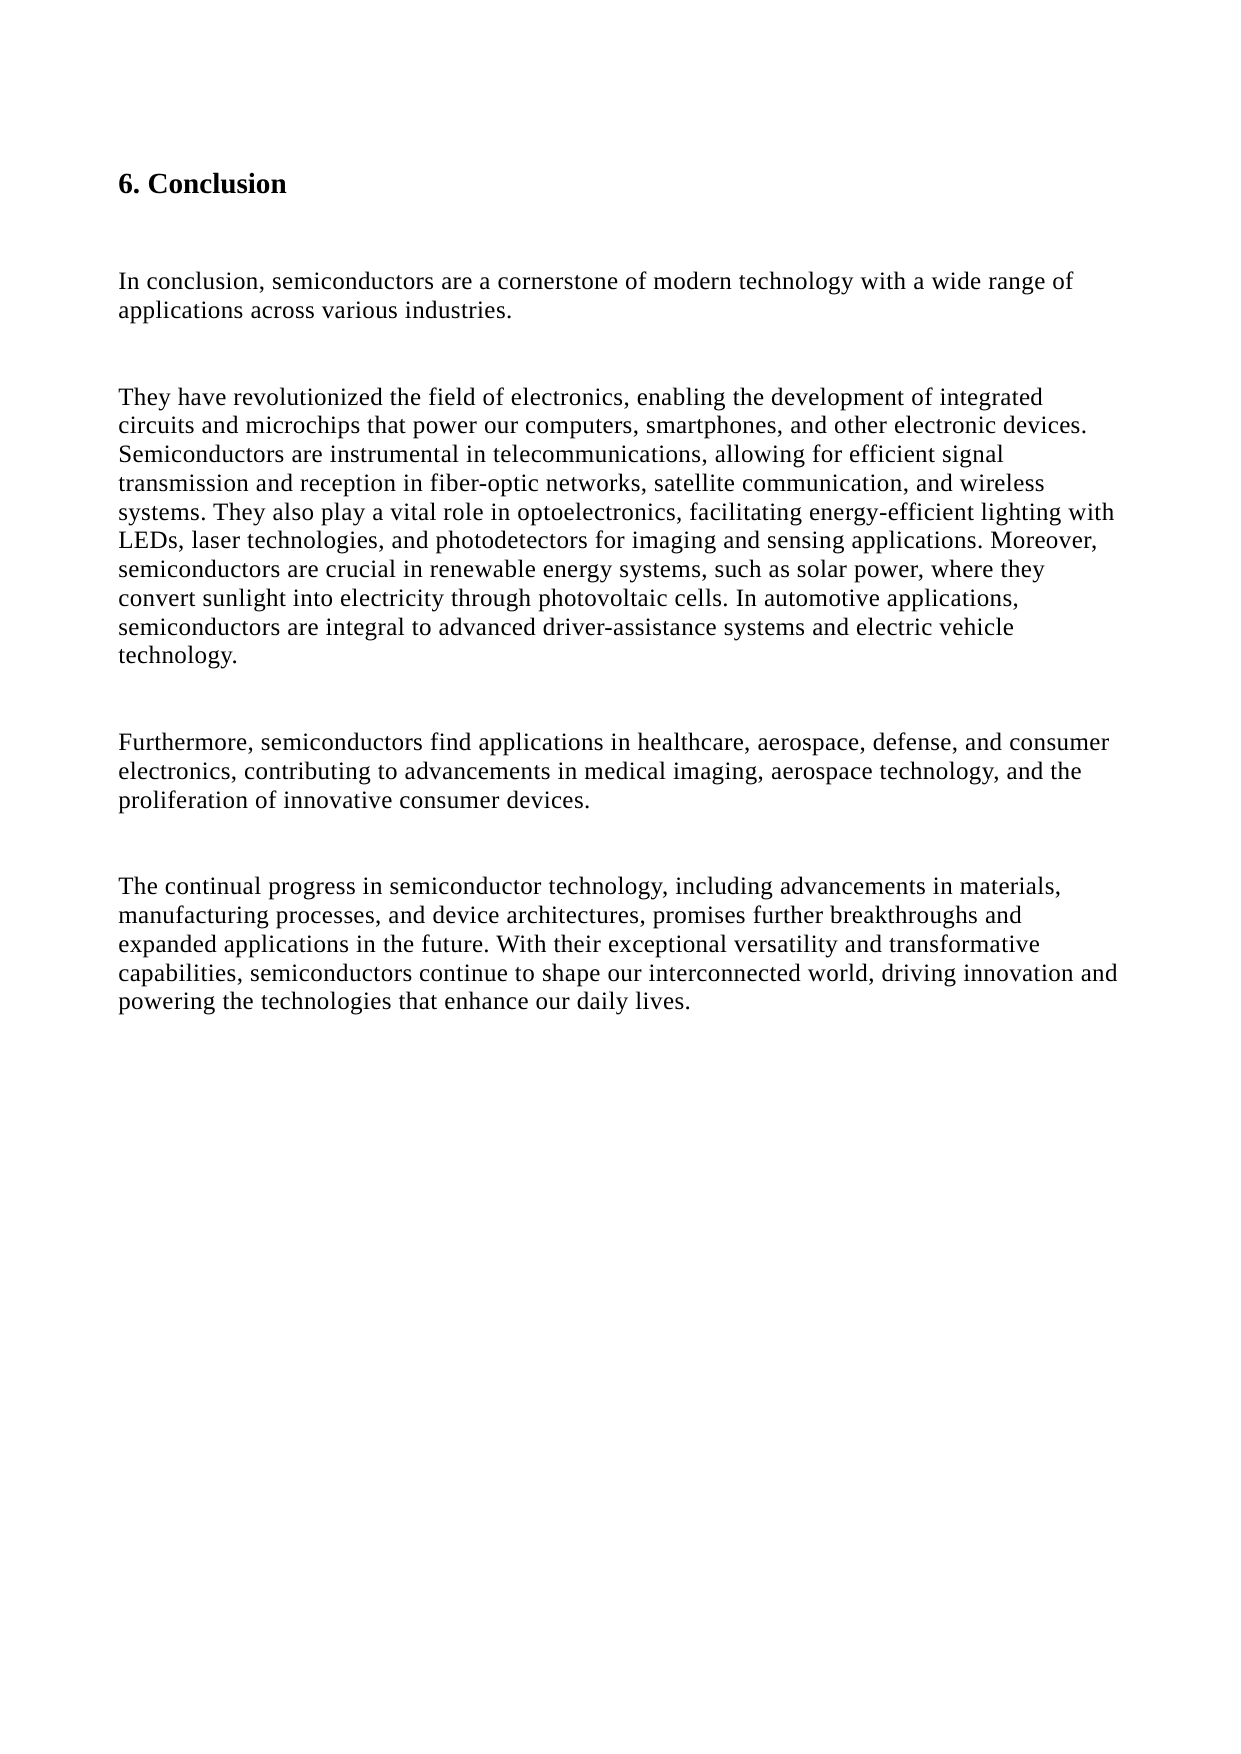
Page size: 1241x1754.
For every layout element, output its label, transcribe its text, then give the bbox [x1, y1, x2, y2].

text The continual progress in semiconductor technology, including advancements in materials, manufacturing processes, and device architectures, promises further breakthroughs and expanded applications in the future. With their exceptional versatility and transformative capabilities, semiconductors continue to shape our interconnected world, driving innovation and powering the technologies that enhance our daily lives. [118, 871, 1122, 1015]
text 6. Conclusion [118, 166, 1122, 199]
text In conclusion, semiconductors are a cornerstone of modern technology with a wide range of applications across various industries. [118, 266, 1122, 324]
text They have revolutionized the field of electronics, enabling the development of integrated circuits and microchips that power our computers, smartphones, and other electronic devices. Semiconductors are instrumental in telecommunications, allowing for efficient signal transmission and reception in fiber-optic networks, satellite communication, and wireless systems. They also play a vital role in optoelectronics, facilitating energy-efficient lighting with LEDs, laser technologies, and photodetectors for imaging and sensing applications. Moreover, semiconductors are crucial in renewable energy systems, such as solar power, where they convert sunlight into electricity through photovoltaic cells. In automotive applications, semiconductors are integral to advanced driver-assistance systems and electric vehicle technology. [118, 382, 1122, 669]
text Furthermore, semiconductors find applications in healthcare, aerospace, defense, and consumer electronics, contributing to advancements in medical imaging, aerospace technology, and the proliferation of innovative consumer devices. [118, 727, 1122, 813]
